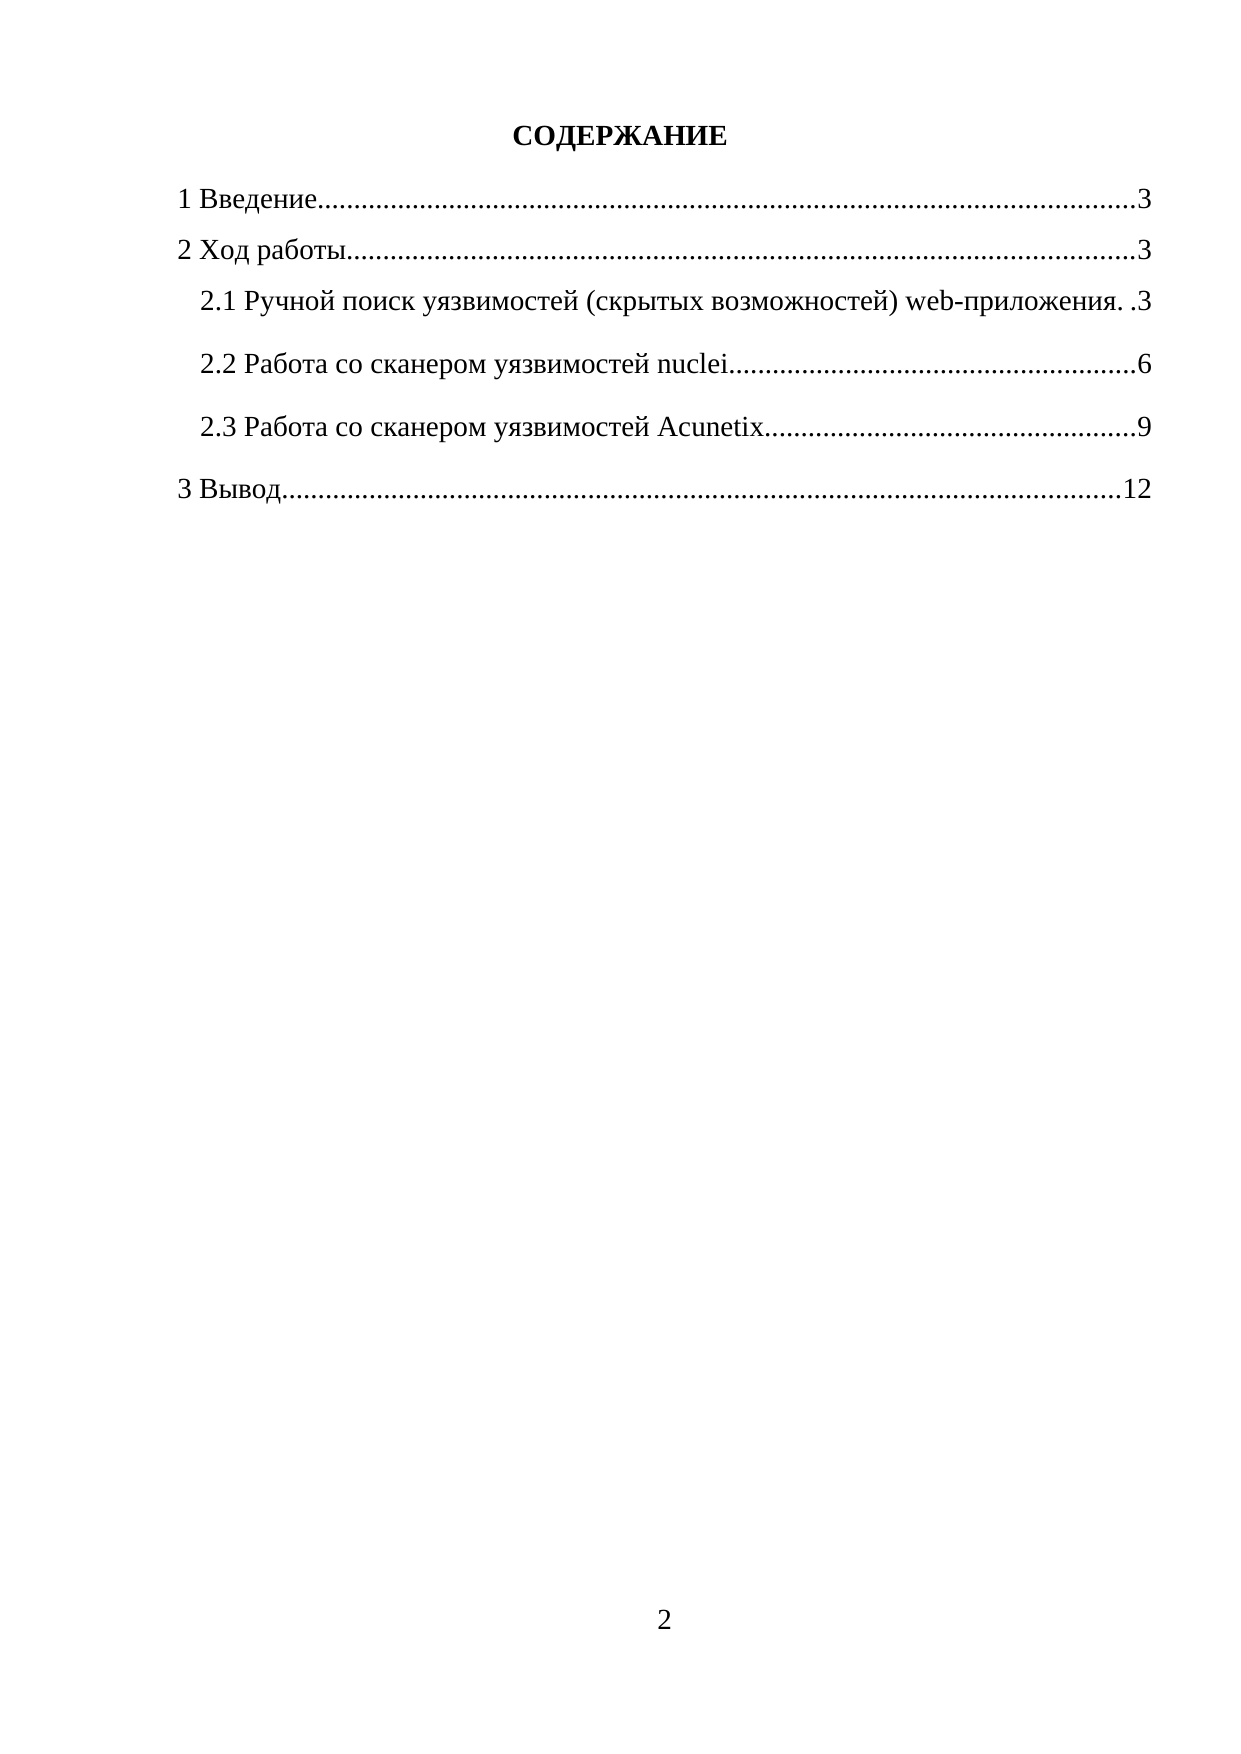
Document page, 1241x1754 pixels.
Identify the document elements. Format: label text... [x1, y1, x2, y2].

text 2.3 Работа со сканером уязвимостей Acunetix 9 [200, 409, 1152, 442]
text 3 Вывод 12 [177, 471, 1152, 505]
text 1 Введение 3 [177, 181, 1152, 214]
text 2.1 Ручной поиск уязвимостей (скрытых возможностей) web-приложения 3 [200, 283, 1152, 317]
text 2.2 Работа со сканером уязвимостей nuclei 6 [200, 346, 1152, 379]
text СОДЕРЖАНИЕ [0, 118, 1240, 152]
text 2 Ход работы 3 [177, 232, 1152, 266]
